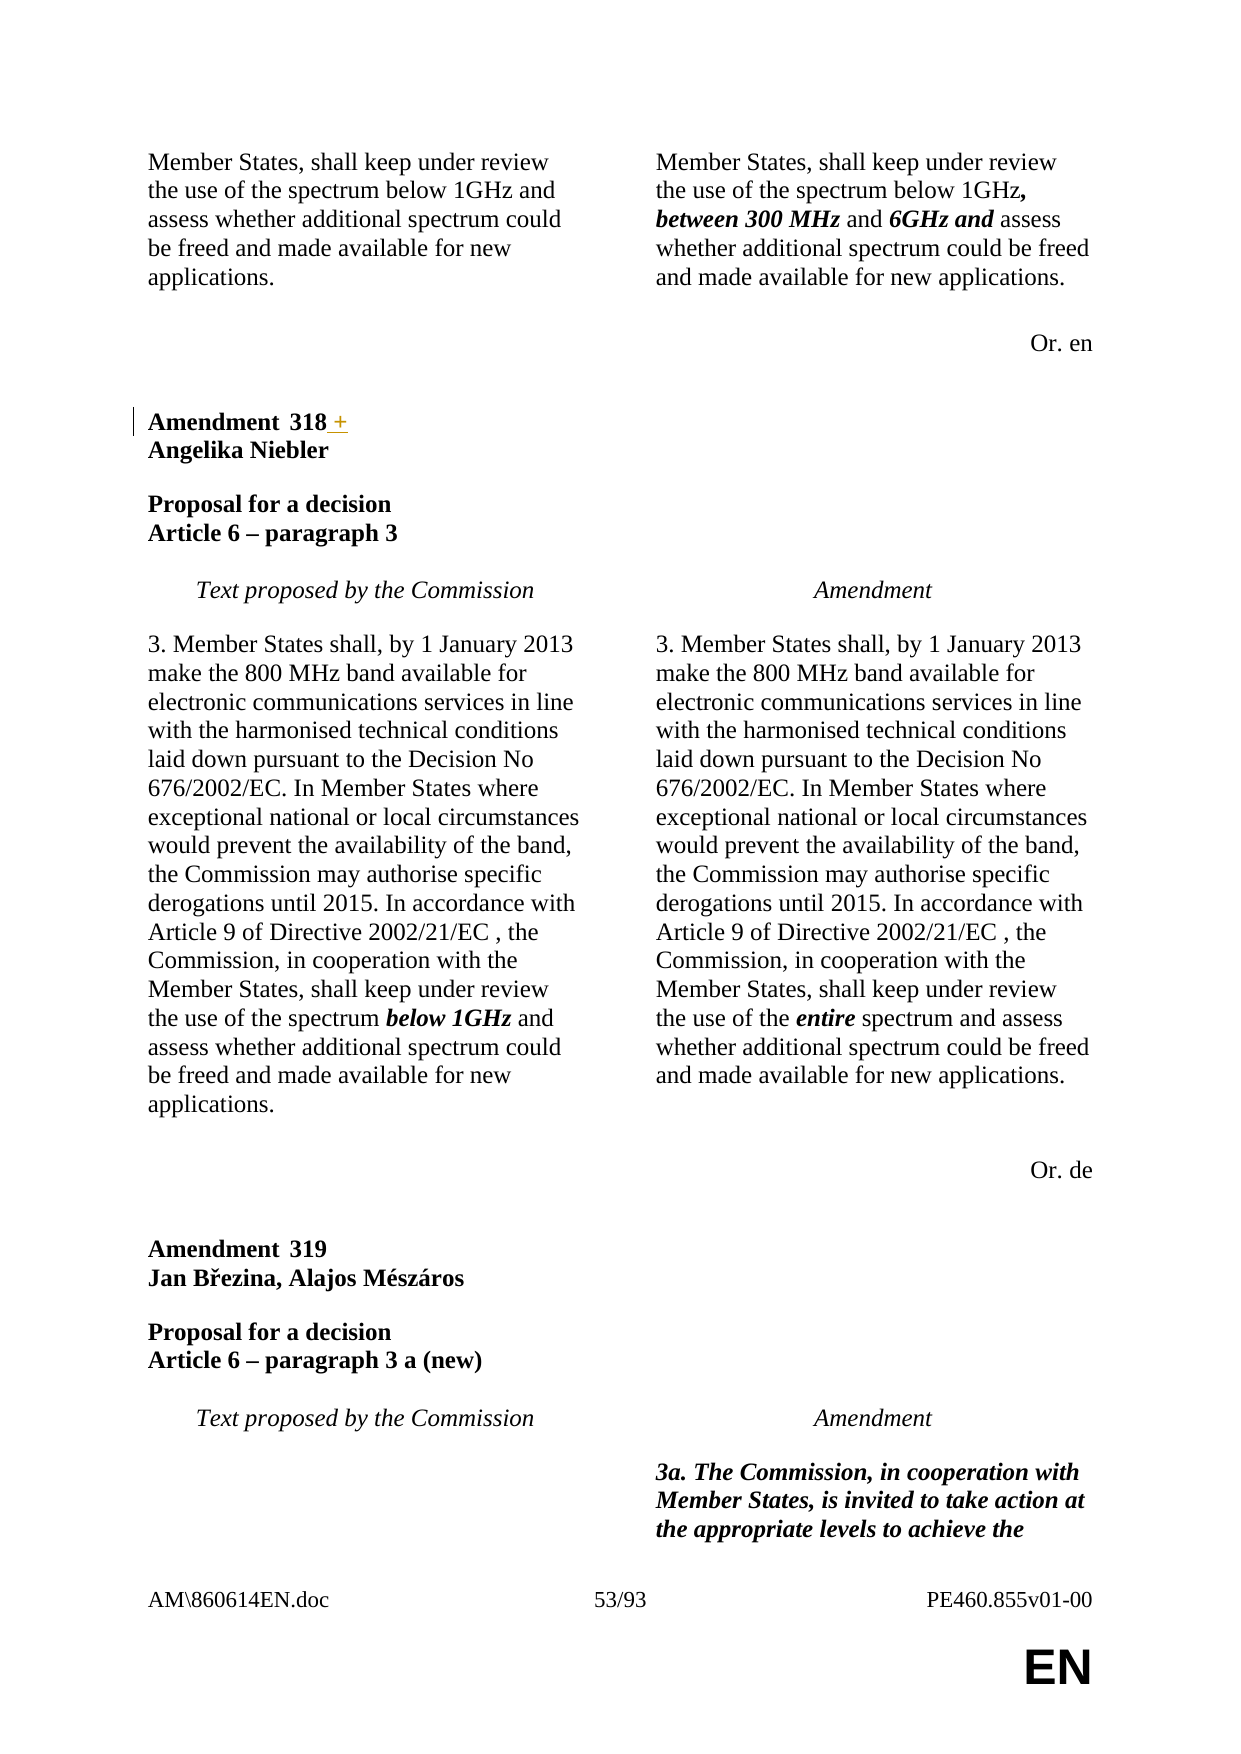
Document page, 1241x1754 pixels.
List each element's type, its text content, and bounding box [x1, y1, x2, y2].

table_header [112, 1374, 1128, 1403]
table_cell 3a. The Commission, in cooperation with Member States, is invited to take action at the appropriate levels to achieve the [620, 1457, 1128, 1543]
text <Members>Angelika Niebler</Members> [148, 436, 1093, 464]
table_cell [112, 1457, 620, 1543]
table_cell 3. Member States shall, by 1 January 2013 make the 800 MHz band available for electronic communications services in line with the harmonised technical conditions laid down pursuant to the Decision No 676/2002/EC. In Member States where exceptional national or local circumstances would prevent the availability of the band, the Commission may authorise specific derogations until 2015. In accordance with Article 9 of Directive 2002/21/EC , the Commission, in cooperation with the Member States, shall keep under review the use of the spectrum below 1GHz and assess whether additional spectrum could be freed and made available for new applications. [112, 629, 620, 1131]
text <Amend>Amendment <NumAm>319</NumAm> [148, 1234, 1093, 1263]
table_header [112, 547, 1128, 576]
text <DocAmend>Proposal for a decision</DocAmend> [148, 1317, 1093, 1346]
text <Article>Article 6 – paragraph 3 a (new) </Article> [148, 1346, 1093, 1374]
table_cell Text proposed by the Commission [112, 576, 620, 629]
table_cell Member States, shall keep under review the use of the spectrum below 1GHz and assess whether additional spectrum could be freed and made available for new applications. [112, 147, 620, 303]
text Or. <Original>{DE}de</Original> [148, 1156, 1093, 1184]
text <Article>Article 6 – paragraph 3 </Article> [148, 518, 1093, 547]
text Or. <Original>{EN}en</Original> [148, 328, 1093, 357]
table_cell 3. Member States shall, by 1 January 2013 make the 800 MHz band available for electronic communications services in line with the harmonised technical conditions laid down pursuant to the Decision No 676/2002/EC. In Member States where exceptional national or local circumstances would prevent the availability of the band, the Commission may authorise specific derogations until 2015. In accordance with Article 9 of Directive 2002/21/EC , the Commission, in cooperation with the Member States, shall keep under review the use of the entire spectrum and assess whether additional spectrum could be freed and made available for new applications. [620, 629, 1128, 1131]
table_cell Text proposed by the Commission [112, 1403, 620, 1457]
text <Amend>Amendment <NumAm>318 +</NumAm> [148, 407, 1093, 436]
table_cell Amendment [620, 576, 1128, 629]
table_cell Member States, shall keep under review the use of the spectrum below 1GHz, between 300 MHz and 6GHz and assess whether additional spectrum could be freed and made available for new applications. [620, 147, 1128, 303]
text <Members>Jan Březina, Alajos Mészáros</Members> [148, 1263, 1093, 1292]
text <DocAmend>Proposal for a decision</DocAmend> [148, 489, 1093, 518]
table_cell Amendment [620, 1403, 1128, 1457]
